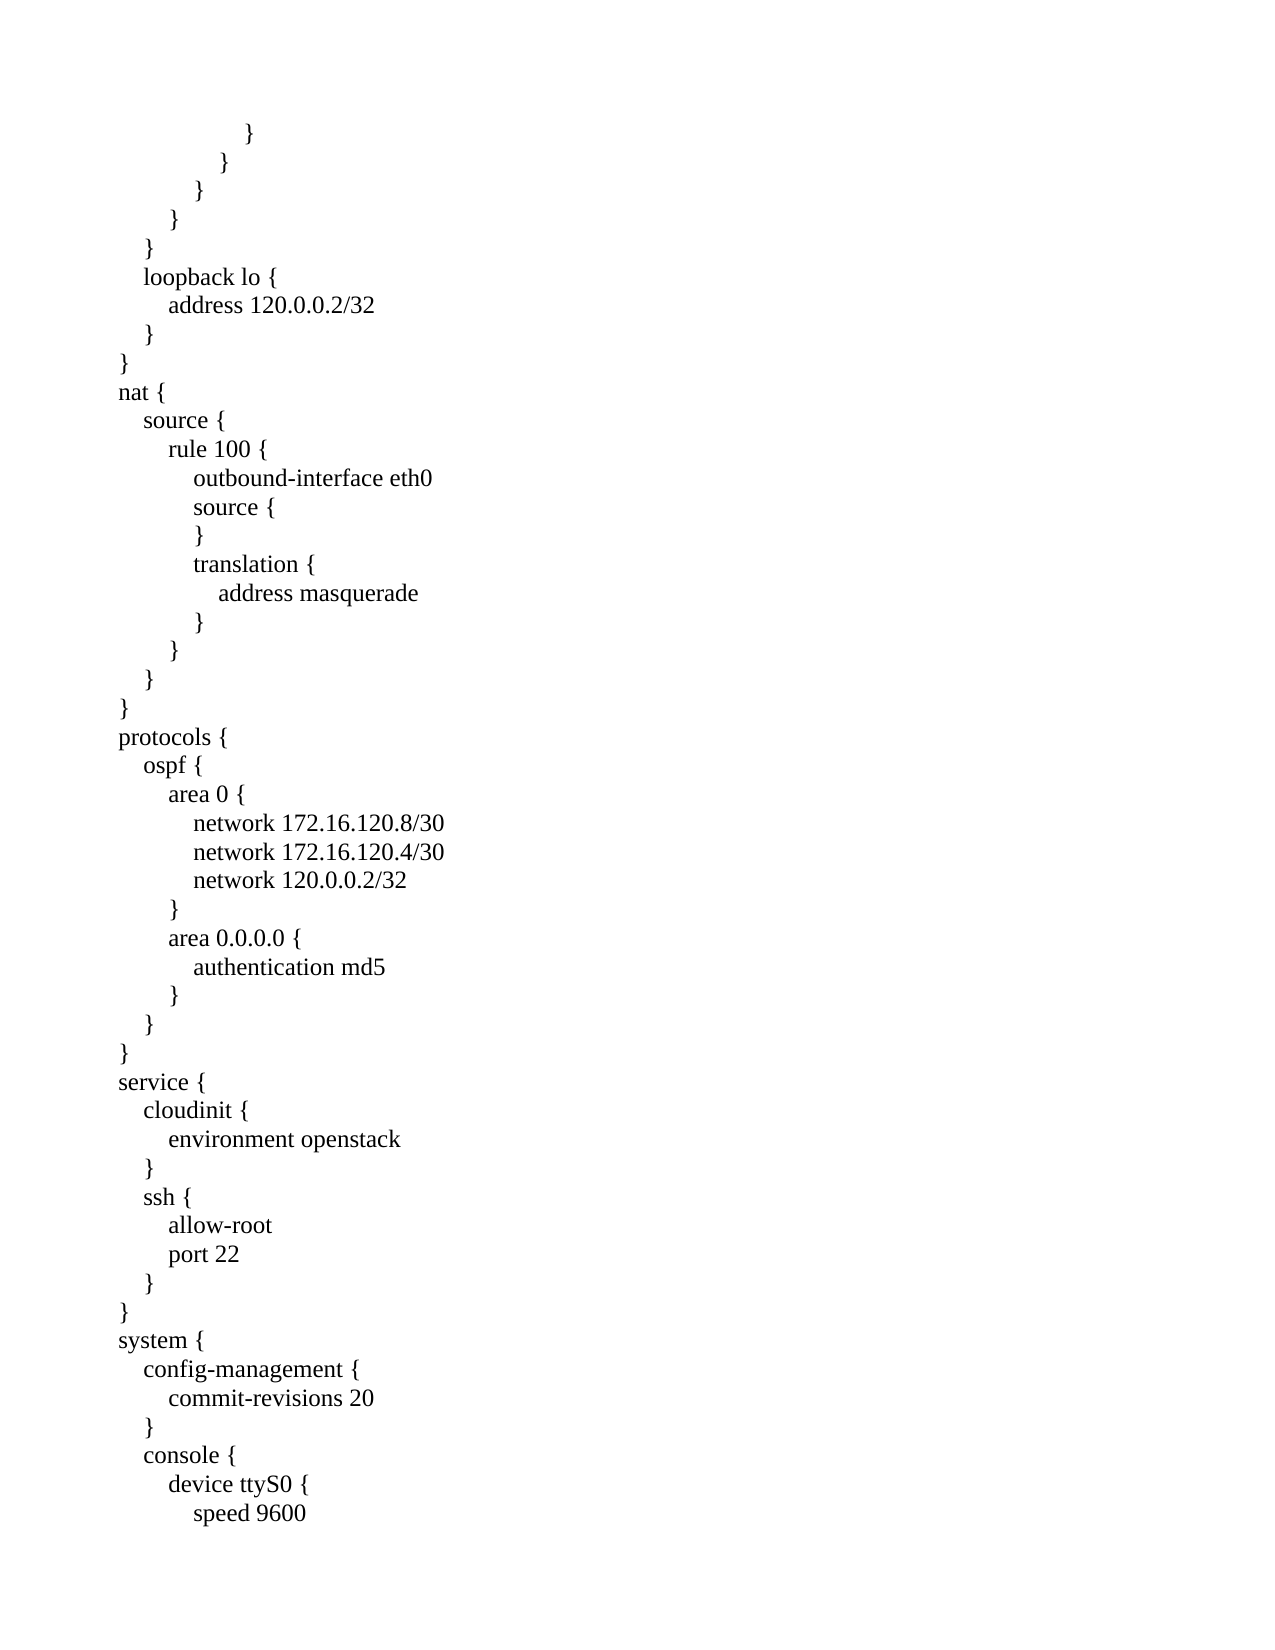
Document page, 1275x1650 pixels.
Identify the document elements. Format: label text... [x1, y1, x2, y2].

text network 172.16.120.4/30 [118, 837, 1157, 866]
text area 0.0.0.0 { [118, 923, 1157, 952]
text environment openstack [118, 1124, 1157, 1153]
text ospf { [118, 751, 1157, 779]
text protocols { [118, 722, 1157, 751]
text } [118, 233, 1157, 262]
text config-management { [118, 1354, 1157, 1383]
text commit-revisions 20 [118, 1383, 1157, 1412]
text } [118, 348, 1157, 377]
text cloudinit { [118, 1096, 1157, 1124]
text ssh { [118, 1182, 1157, 1211]
text } [118, 1153, 1157, 1182]
text } [118, 176, 1157, 204]
text } [118, 1297, 1157, 1326]
text } [118, 636, 1157, 664]
text area 0 { [118, 779, 1157, 808]
text system { [118, 1326, 1157, 1354]
text } [118, 319, 1157, 348]
text source { [118, 406, 1157, 434]
text outbound-interface eth0 [118, 463, 1157, 492]
text } [118, 981, 1157, 1009]
text authentication md5 [118, 952, 1157, 981]
text network 120.0.0.2/32 [118, 866, 1157, 894]
text } [118, 147, 1157, 176]
text } [118, 204, 1157, 233]
text port 22 [118, 1239, 1157, 1268]
text } [118, 1009, 1157, 1038]
text translation { [118, 549, 1157, 578]
text console { [118, 1441, 1157, 1469]
text address 120.0.0.2/32 [118, 291, 1157, 319]
text } [118, 693, 1157, 722]
text speed 9600 [118, 1498, 1157, 1527]
text } [118, 894, 1157, 923]
text } [118, 607, 1157, 636]
text } [118, 1412, 1157, 1441]
text service { [118, 1067, 1157, 1096]
text network 172.16.120.8/30 [118, 808, 1157, 837]
text } [118, 664, 1157, 693]
text } [118, 1268, 1157, 1297]
text allow-root [118, 1211, 1157, 1239]
text source { [118, 492, 1157, 521]
text } [118, 1038, 1157, 1067]
text rule 100 { [118, 434, 1157, 463]
text address masquerade [118, 578, 1157, 607]
text } [118, 118, 1157, 147]
text device ttyS0 { [118, 1469, 1157, 1498]
text loopback lo { [118, 262, 1157, 291]
text nat { [118, 377, 1157, 406]
text } [118, 521, 1157, 549]
